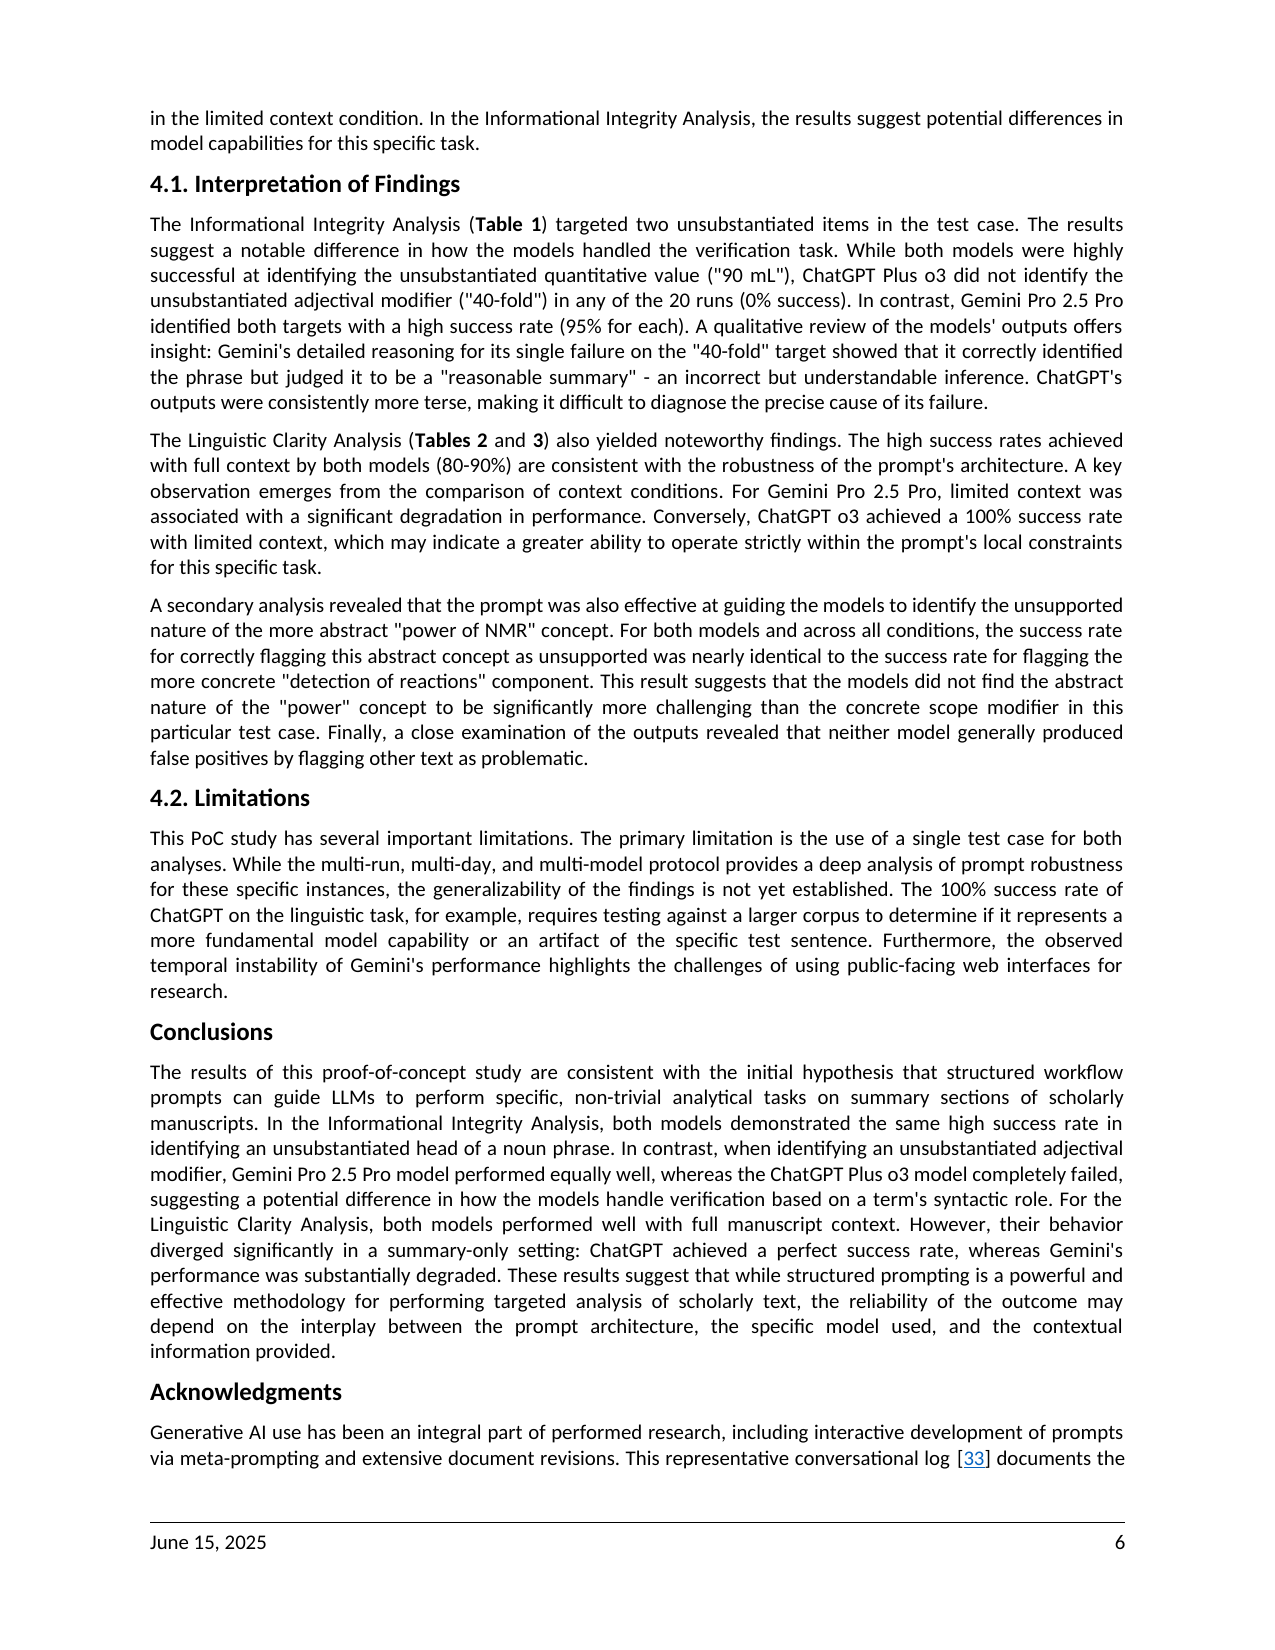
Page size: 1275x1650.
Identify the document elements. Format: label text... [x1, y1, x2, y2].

text The Informational Integrity Analysis (Table 1) targeted two unsubstantiated items in the test case. The results suggest a notable difference in how the models handled the verification task. While both models were highly successful at identifying the unsubstantiated quantitative value ("90 mL"), ChatGPT Plus o3 did not identify the unsubstantiated adjectival modifier ("40-fold") in any of the 20 runs (0% success). In contrast, Gemini Pro 2.5 Pro identified both targets with a high success rate (95% for each). A qualitative review of the models' outputs offers insight: Gemini's detailed reasoning for its single failure on the "40-fold" target showed that it correctly identified the phrase but judged it to be a "reasonable summary" - an incorrect but understandable inference. ChatGPT's outputs were consistently more terse, making it difficult to diagnose the precise cause of its failure. [150, 211, 1125, 415]
text Generative AI use has been an integral part of performed research, including interactive development of prompts via meta-prompting and extensive document revisions. This representative conversational log [33] documents the [150, 1419, 1125, 1470]
text A secondary analysis revealed that the prompt was also effective at guiding the models to identify the unsupported nature of the more abstract "power of NMR" concept. For both models and across all conditions, the success rate for correctly flagging this abstract concept as unsupported was nearly identical to the success rate for flagging the more concrete "detection of reactions" component. This result suggests that the models did not find the abstract nature of the "power" concept to be significantly more challenging than the concrete scope modifier in this particular test case. Finally, a close examination of the outputs revealed that neither model generally produced false positives by flagging other text as problematic. [150, 592, 1125, 770]
text The results of this proof-of-concept study are consistent with the initial hypothesis that structured workflow prompts can guide LLMs to perform specific, non-trivial analytical tasks on summary sections of scholarly manuscripts. In the Informational Integrity Analysis, both models demonstrated the same high success rate in identifying an unsubstantiated head of a noun phrase. In contrast, when identifying an unsubstantiated adjectival modifier, Gemini Pro 2.5 Pro model performed equally well, whereas the ChatGPT Plus o3 model completely failed, suggesting a potential difference in how the models handle verification based on a term's syntactic role. For the Linguistic Clarity Analysis, both models performed well with full manuscript context. However, their behavior diverged significantly in a summary-only setting: ChatGPT achieved a perfect success rate, whereas Gemini's performance was substantially degraded. These results suggest that while structured prompting is a powerful and effective methodology for performing targeted analysis of scholarly text, the reliability of the outcome may depend on the interplay between the prompt architecture, the specific model used, and the contextual information provided. [150, 1059, 1125, 1364]
subtitle Acknowledgments [150, 1377, 1125, 1407]
subtitle Interpretation of Findings [150, 168, 1125, 199]
text This PoC study has several important limitations. The primary limitation is the use of a single test case for both analyses. While the multi-run, multi-day, and multi-model protocol provides a deep analysis of prompt robustness for these specific instances, the generalizability of the findings is not yet established. The 100% success rate of ChatGPT on the linguistic task, for example, requires testing against a larger corpus to determine if it represents a more fundamental model capability or an artifact of the specific test sentence. Furthermore, the observed temporal instability of Gemini's performance highlights the challenges of using public-facing web interfaces for research. [150, 826, 1125, 1003]
text in the limited context condition. In the Informational Integrity Analysis, the results suggest potential differences in model capabilities for this specific task. [150, 105, 1125, 156]
text The Linguistic Clarity Analysis (Tables 2 and 3) also yielded noteworthy findings. The high success rates achieved with full context by both models (80-90%) are consistent with the robustness of the prompt's architecture. A key observation emerges from the comparison of context conditions. For Gemini Pro 2.5 Pro, limited context was associated with a significant degradation in performance. Conversely, ChatGPT o3 achieved a 100% success rate with limited context, which may indicate a greater ability to operate strictly within the prompt's local constraints for this specific task. [150, 427, 1125, 580]
subtitle Limitations [150, 783, 1125, 813]
subtitle Conclusions [150, 1016, 1125, 1047]
